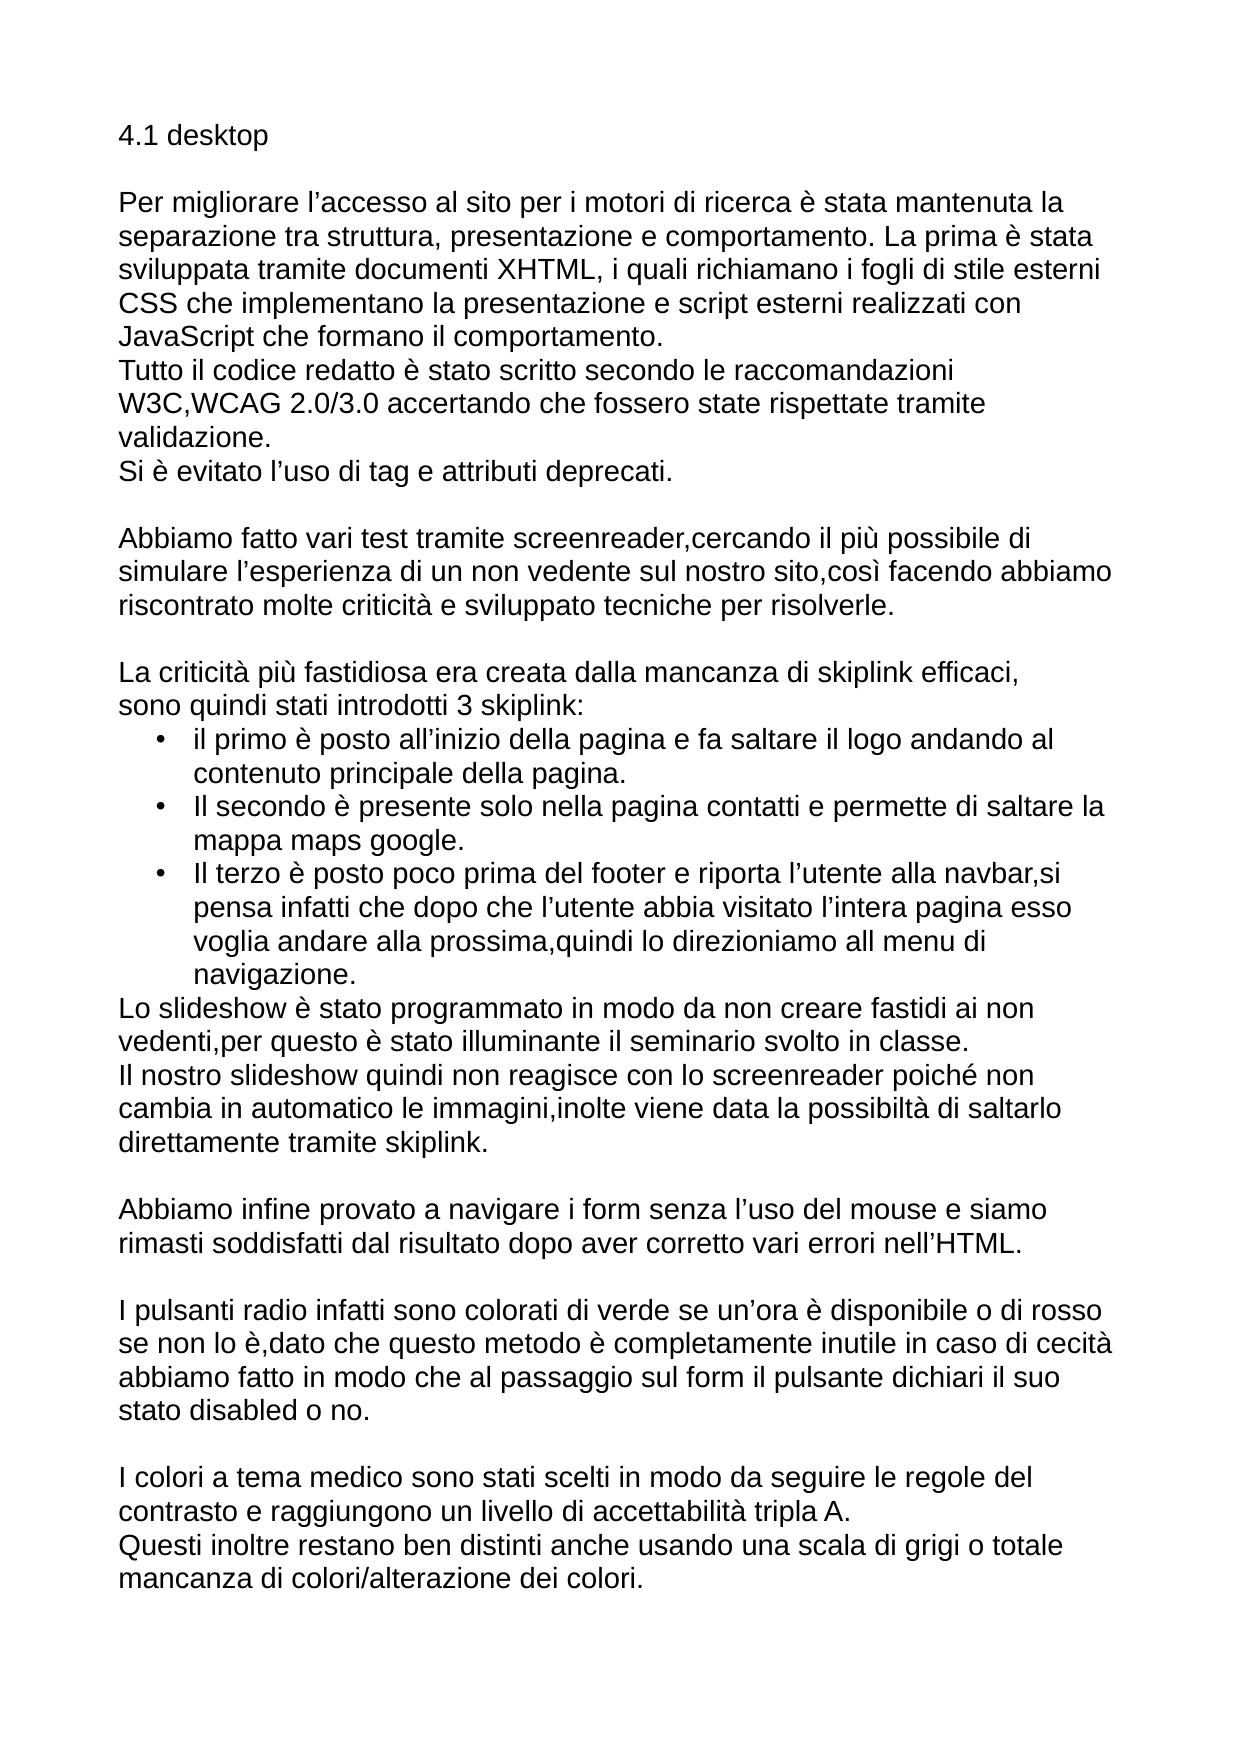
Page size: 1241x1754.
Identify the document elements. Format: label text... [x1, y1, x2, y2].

text Abbiamo fatto vari test tramite screenreader,cercando il più possibile di simulare l’esperienza di un non vedente sul nostro sito,così facendo abbiamo riscontrato molte criticità e sviluppato tecniche per risolverle. [118, 521, 1122, 621]
text Lo slideshow è stato programmato in modo da non creare fastidi ai non vedenti,per questo è stato illuminante il seminario svolto in classe. [118, 991, 1122, 1058]
text Tutto il codice redatto è stato scritto secondo le raccomandazioni W3C,WCAG 2.0/3.0 accertando che fossero state rispettate tramite validazione. [118, 353, 1122, 453]
list il primo è posto all’inizio della pagina e fa saltare il logo andando al contenuto principale della pagina. [156, 722, 1122, 789]
text Abbiamo infine provato a navigare i form senza l’uso del mouse e siamo rimasti soddisfatti dal risultato dopo aver corretto vari errori nell’HTML. [118, 1192, 1122, 1259]
text I colori a tema medico sono stati scelti in modo da seguire le regole del contrasto e raggiungono un livello di accettabilità tripla A. [118, 1460, 1122, 1527]
text La criticità più fastidiosa era creata dalla mancanza di skiplink efficaci, [118, 655, 1122, 688]
text Questi inoltre restano ben distinti anche usando una scala di grigi o totale mancanza di colori/alterazione dei colori. [118, 1527, 1122, 1594]
list Il secondo è presente solo nella pagina contatti e permette di saltare la mappa maps google. [156, 789, 1122, 856]
text Si è evitato l’uso di tag e attributi deprecati. [118, 453, 1122, 487]
text sono quindi stati introdotti 3 skiplink: [118, 688, 1122, 722]
text Per migliorare l’accesso al sito per i motori di ricerca è stata mantenuta la separazione tra struttura, presentazione e comportamento. La prima è stata sviluppata tramite documenti XHTML, i quali richiamano i fogli di stile esterni CSS che implementano la presentazione e script esterni realizzati con JavaScript che formano il comportamento. [118, 185, 1122, 353]
text Il nostro slideshow quindi non reagisce con lo screenreader poiché non cambia in automatico le immagini,inolte viene data la possibiltà di saltarlo direttamente tramite skiplink. [118, 1058, 1122, 1158]
text 4.1 desktop [118, 118, 1122, 152]
list Il terzo è posto poco prima del footer e riporta l’utente alla navbar,si pensa infatti che dopo che l’utente abbia visitato l’intera pagina esso voglia andare alla prossima,quindi lo direzioniamo all menu di navigazione. [156, 856, 1122, 991]
text I pulsanti radio infatti sono colorati di verde se un’ora è disponibile o di rosso se non lo è,dato che questo metodo è completamente inutile in caso di cecità abbiamo fatto in modo che al passaggio sul form il pulsante dichiari il suo stato disabled o no. [118, 1293, 1122, 1427]
